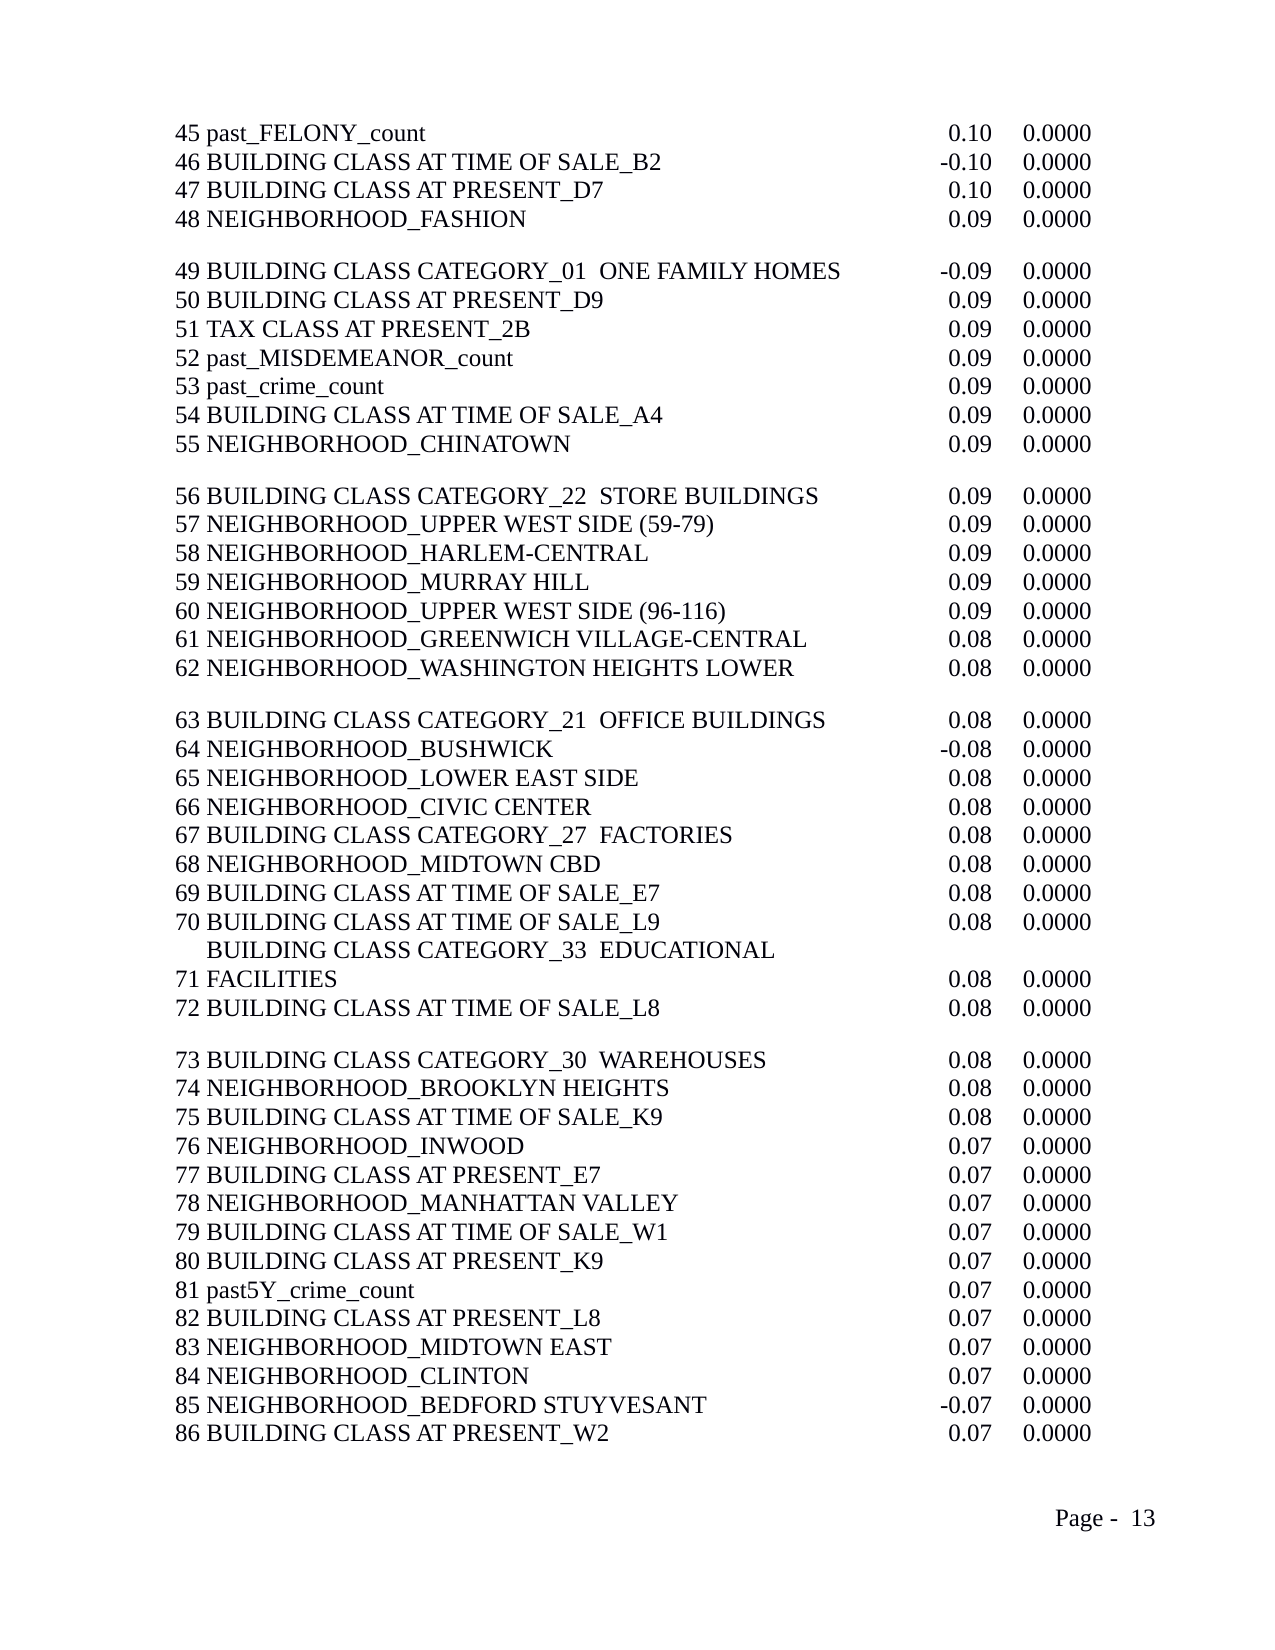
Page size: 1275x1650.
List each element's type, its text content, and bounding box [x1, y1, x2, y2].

table_cell 0.0000 [995, 763, 1094, 792]
table_cell 0.09 [879, 400, 995, 429]
table_cell 55 [149, 429, 203, 458]
table_cell BUILDING CLASS AT TIME OF SALE_L9 [203, 907, 878, 935]
table_cell 48 [149, 204, 203, 233]
table_cell 0.0000 [995, 935, 1094, 993]
table_cell 0.08 [879, 993, 995, 1022]
table_cell 66 [149, 792, 203, 820]
table_cell NEIGHBORHOOD_INWOOD [203, 1131, 878, 1160]
table_cell 0.09 [879, 458, 995, 509]
table_cell 0.0000 [995, 371, 1094, 400]
table_cell 0.0000 [995, 1390, 1094, 1418]
table_cell 85 [149, 1390, 203, 1418]
table_cell 0.07 [879, 1332, 995, 1361]
table_cell 77 [149, 1160, 203, 1188]
table_cell 50 [149, 285, 203, 314]
table_cell 69 [149, 878, 203, 907]
table_cell NEIGHBORHOOD_CLINTON [203, 1361, 878, 1390]
table_cell 0.08 [879, 820, 995, 849]
table_cell 83 [149, 1332, 203, 1361]
table_cell 0.07 [879, 1275, 995, 1303]
table_cell 0.09 [879, 314, 995, 343]
table_cell 0.07 [879, 1131, 995, 1160]
table_cell 47 [149, 176, 203, 204]
table_cell 0.07 [879, 1189, 995, 1217]
table_cell BUILDING CLASS CATEGORY_22 STORE BUILDINGS [203, 458, 878, 509]
table_cell NEIGHBORHOOD_BROOKLYN HEIGHTS [203, 1074, 878, 1102]
table_cell BUILDING CLASS AT PRESENT_K9 [203, 1246, 878, 1275]
table_cell NEIGHBORHOOD_BEDFORD STUYVESANT [203, 1390, 878, 1418]
table_cell 49 [149, 233, 203, 285]
table_cell 0.08 [879, 849, 995, 878]
table_cell 0.0000 [995, 734, 1094, 763]
table_cell 0.0000 [995, 567, 1094, 596]
table_cell 46 [149, 147, 203, 176]
table_cell past5Y_crime_count [203, 1275, 878, 1303]
table_cell 63 [149, 682, 203, 734]
table_cell BUILDING CLASS AT TIME OF SALE_W1 [203, 1217, 878, 1246]
table_cell 0.08 [879, 1074, 995, 1102]
table_cell 0.08 [879, 653, 995, 682]
table_cell 0.0000 [995, 1275, 1094, 1303]
table_cell 0.09 [879, 204, 995, 233]
table_cell NEIGHBORHOOD_MURRAY HILL [203, 567, 878, 596]
table_cell 0.0000 [995, 204, 1094, 233]
table_cell 0.0000 [995, 400, 1094, 429]
table_cell BUILDING CLASS AT TIME OF SALE_A4 [203, 400, 878, 429]
table_cell 0.0000 [995, 1102, 1094, 1131]
table_cell 76 [149, 1131, 203, 1160]
table_cell NEIGHBORHOOD_WASHINGTON HEIGHTS LOWER [203, 653, 878, 682]
table_cell BUILDING CLASS AT PRESENT_D7 [203, 176, 878, 204]
table_cell NEIGHBORHOOD_CHINATOWN [203, 429, 878, 458]
table_cell 72 [149, 993, 203, 1022]
table_cell 0.0000 [995, 625, 1094, 653]
table_cell 0.0000 [995, 596, 1094, 624]
table_cell 0.0000 [995, 1022, 1094, 1073]
table_cell 80 [149, 1246, 203, 1275]
table_cell NEIGHBORHOOD_CIVIC CENTER [203, 792, 878, 820]
table_cell 82 [149, 1304, 203, 1332]
table_cell past_MISDEMEANOR_count [203, 343, 878, 371]
table_cell 0.08 [879, 763, 995, 792]
table_cell 0.0000 [995, 1304, 1094, 1332]
table_cell NEIGHBORHOOD_HARLEM-CENTRAL [203, 538, 878, 567]
table_cell -0.09 [879, 233, 995, 285]
table_cell 0.08 [879, 1102, 995, 1131]
table_cell 0.0000 [995, 878, 1094, 907]
table_cell 0.09 [879, 538, 995, 567]
table_cell 0.10 [879, 118, 995, 147]
table_cell TAX CLASS AT PRESENT_2B [203, 314, 878, 343]
table_cell 68 [149, 849, 203, 878]
table_cell 0.0000 [995, 653, 1094, 682]
table_cell 59 [149, 567, 203, 596]
table_cell BUILDING CLASS AT PRESENT_D9 [203, 285, 878, 314]
table_cell 0.09 [879, 596, 995, 624]
table_cell 0.0000 [995, 458, 1094, 509]
table_cell BUILDING CLASS AT TIME OF SALE_E7 [203, 878, 878, 907]
table_cell 65 [149, 763, 203, 792]
table_cell BUILDING CLASS AT TIME OF SALE_K9 [203, 1102, 878, 1131]
table_cell -0.07 [879, 1390, 995, 1418]
table_cell 0.0000 [995, 1074, 1094, 1102]
table_cell past_crime_count [203, 371, 878, 400]
table_cell 0.09 [879, 567, 995, 596]
table_cell 0.0000 [995, 1332, 1094, 1361]
table_cell 62 [149, 653, 203, 682]
table_cell 0.0000 [995, 993, 1094, 1022]
table_cell 0.09 [879, 343, 995, 371]
table_cell 0.08 [879, 907, 995, 935]
table_cell BUILDING CLASS AT PRESENT_W2 [203, 1419, 878, 1447]
table_cell 0.07 [879, 1419, 995, 1447]
table_cell 81 [149, 1275, 203, 1303]
table_cell 0.09 [879, 371, 995, 400]
table_cell 0.0000 [995, 849, 1094, 878]
table_cell 0.07 [879, 1217, 995, 1246]
table_cell 0.07 [879, 1246, 995, 1275]
table_cell 74 [149, 1074, 203, 1102]
table_cell 0.0000 [995, 285, 1094, 314]
table_cell 0.09 [879, 429, 995, 458]
table_cell 0.09 [879, 510, 995, 538]
table_cell NEIGHBORHOOD_FASHION [203, 204, 878, 233]
table_cell 53 [149, 371, 203, 400]
table_cell 0.07 [879, 1361, 995, 1390]
table_cell BUILDING CLASS AT PRESENT_L8 [203, 1304, 878, 1332]
table_cell 61 [149, 625, 203, 653]
table_cell BUILDING CLASS AT TIME OF SALE_B2 [203, 147, 878, 176]
table_cell 0.08 [879, 1022, 995, 1073]
table_cell BUILDING CLASS CATEGORY_01 ONE FAMILY HOMES [203, 233, 878, 285]
table_cell NEIGHBORHOOD_UPPER WEST SIDE (59-79) [203, 510, 878, 538]
table_cell 0.10 [879, 176, 995, 204]
table_cell 70 [149, 907, 203, 935]
table_cell 0.0000 [995, 429, 1094, 458]
table_cell 0.08 [879, 935, 995, 993]
table_cell 0.0000 [995, 1246, 1094, 1275]
table_cell 0.0000 [995, 343, 1094, 371]
table_cell 86 [149, 1419, 203, 1447]
table_cell 84 [149, 1361, 203, 1390]
table_cell 0.0000 [995, 792, 1094, 820]
table_cell 54 [149, 400, 203, 429]
table_cell NEIGHBORHOOD_LOWER EAST SIDE [203, 763, 878, 792]
table_cell 0.07 [879, 1160, 995, 1188]
table_cell 0.0000 [995, 1217, 1094, 1246]
table_cell 73 [149, 1022, 203, 1073]
table_cell 0.07 [879, 1304, 995, 1332]
table_cell past_FELONY_count [203, 118, 878, 147]
table_cell BUILDING CLASS CATEGORY_21 OFFICE BUILDINGS [203, 682, 878, 734]
table_cell 0.0000 [995, 1131, 1094, 1160]
table_cell 57 [149, 510, 203, 538]
table_cell 0.0000 [995, 1419, 1094, 1447]
table_cell -0.08 [879, 734, 995, 763]
table_cell 64 [149, 734, 203, 763]
table_cell NEIGHBORHOOD_UPPER WEST SIDE (96-116) [203, 596, 878, 624]
table_cell 51 [149, 314, 203, 343]
table_cell 0.0000 [995, 147, 1094, 176]
table_cell 0.0000 [995, 1361, 1094, 1390]
table_cell -0.10 [879, 147, 995, 176]
table_cell 60 [149, 596, 203, 624]
table_cell 52 [149, 343, 203, 371]
table_cell 58 [149, 538, 203, 567]
table_cell 0.0000 [995, 1189, 1094, 1217]
table_cell NEIGHBORHOOD_MIDTOWN CBD [203, 849, 878, 878]
table_cell 0.08 [879, 878, 995, 907]
table_cell 0.0000 [995, 233, 1094, 285]
table_cell 0.0000 [995, 538, 1094, 567]
table_cell 0.0000 [995, 118, 1094, 147]
table_cell 0.08 [879, 625, 995, 653]
table_cell 0.0000 [995, 176, 1094, 204]
table_cell NEIGHBORHOOD_MIDTOWN EAST [203, 1332, 878, 1361]
table_cell BUILDING CLASS CATEGORY_33 EDUCATIONAL FACILITIES [203, 935, 878, 993]
table_cell 75 [149, 1102, 203, 1131]
table_cell 71 [149, 935, 203, 993]
table_cell 78 [149, 1189, 203, 1217]
table_cell 56 [149, 458, 203, 509]
table_cell 0.08 [879, 682, 995, 734]
table_cell BUILDING CLASS AT TIME OF SALE_L8 [203, 993, 878, 1022]
table_cell 0.0000 [995, 314, 1094, 343]
table_cell BUILDING CLASS CATEGORY_30 WAREHOUSES [203, 1022, 878, 1073]
table_cell 67 [149, 820, 203, 849]
table_cell NEIGHBORHOOD_GREENWICH VILLAGE-CENTRAL [203, 625, 878, 653]
table_cell NEIGHBORHOOD_BUSHWICK [203, 734, 878, 763]
table_cell 0.08 [879, 792, 995, 820]
table_cell 0.0000 [995, 907, 1094, 935]
table_cell NEIGHBORHOOD_MANHATTAN VALLEY [203, 1189, 878, 1217]
table_cell 0.0000 [995, 682, 1094, 734]
table_cell 0.0000 [995, 1160, 1094, 1188]
table_cell 0.0000 [995, 510, 1094, 538]
table_cell BUILDING CLASS AT PRESENT_E7 [203, 1160, 878, 1188]
table_cell BUILDING CLASS CATEGORY_27 FACTORIES [203, 820, 878, 849]
table_cell 0.0000 [995, 820, 1094, 849]
table_cell 79 [149, 1217, 203, 1246]
table_cell 45 [149, 118, 203, 147]
table_cell 0.09 [879, 285, 995, 314]
